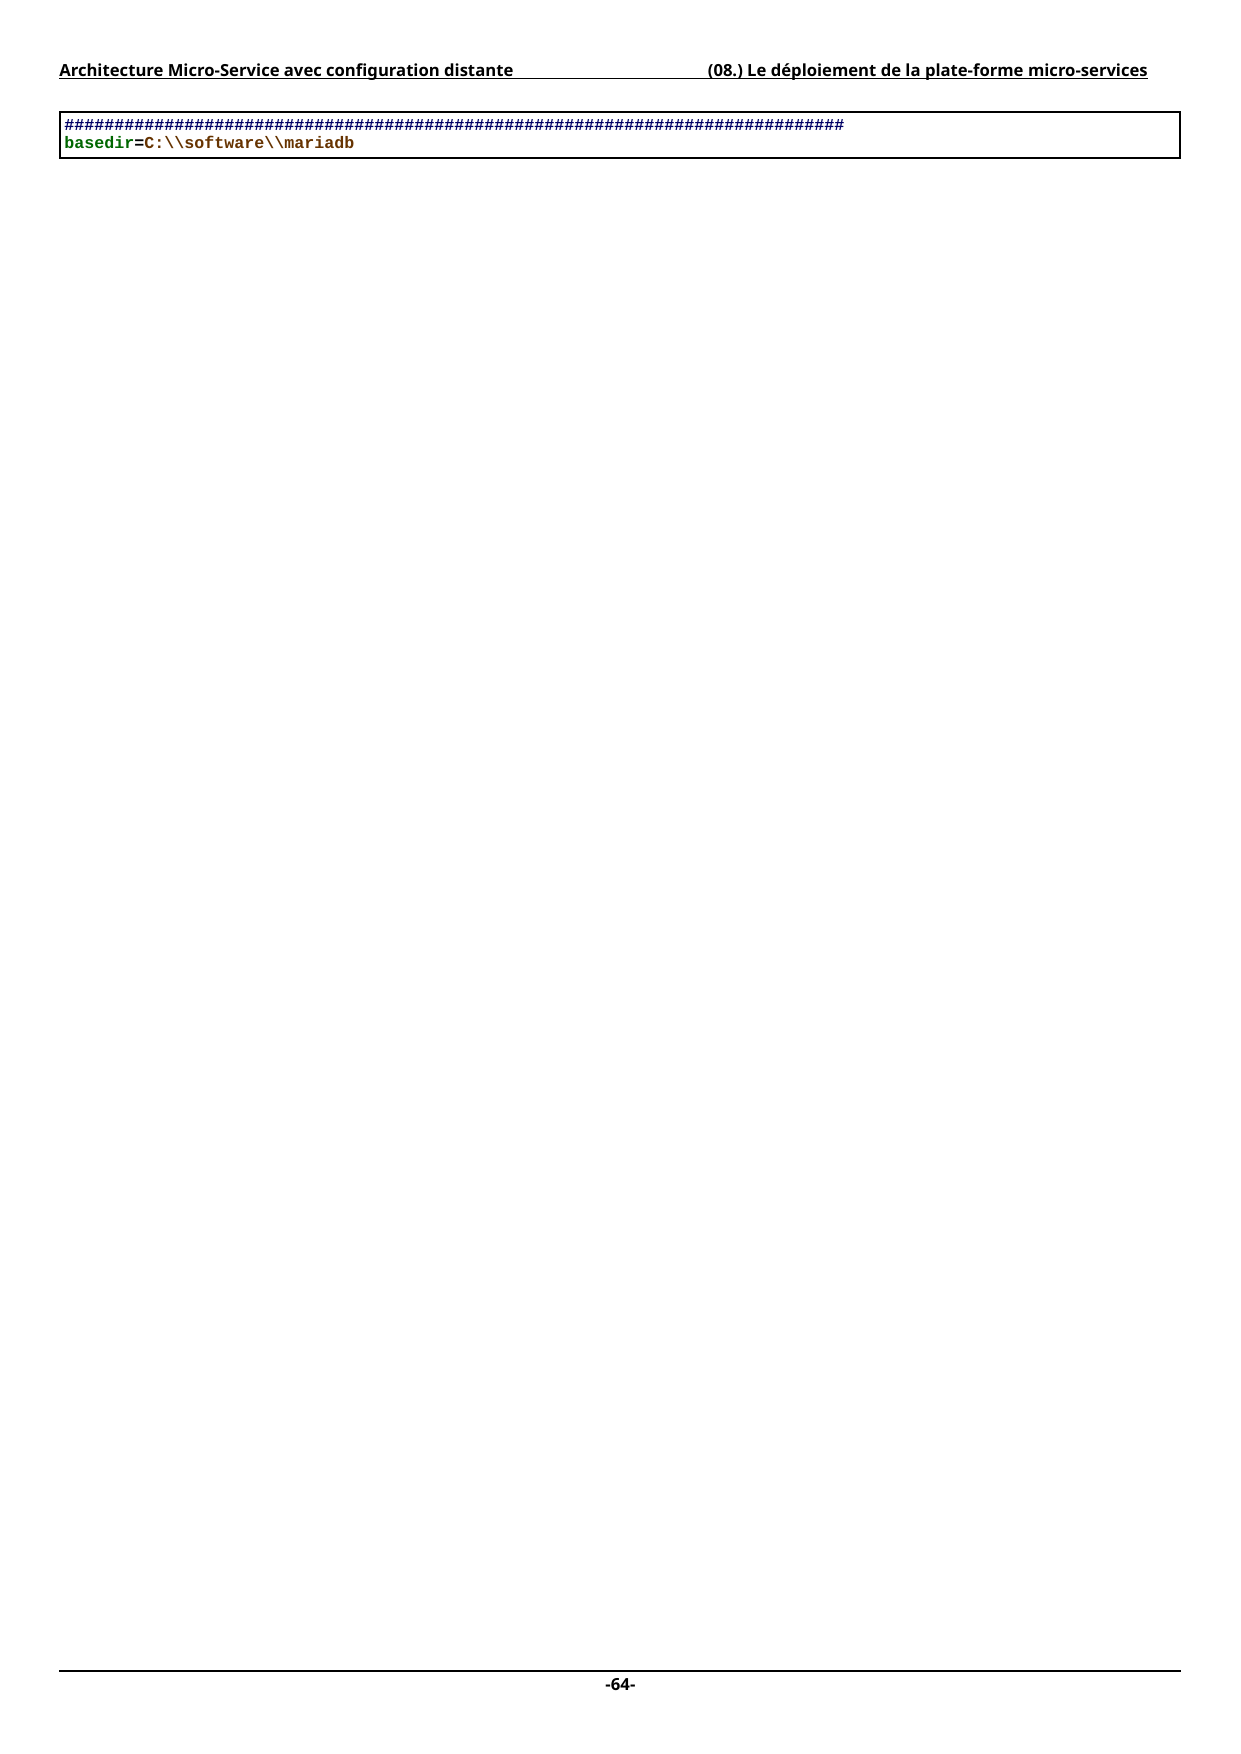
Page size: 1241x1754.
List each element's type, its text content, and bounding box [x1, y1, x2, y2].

text ############################################################################## [61, 113, 1179, 130]
text basedir=C:\\software\\mariadb [61, 130, 1179, 157]
